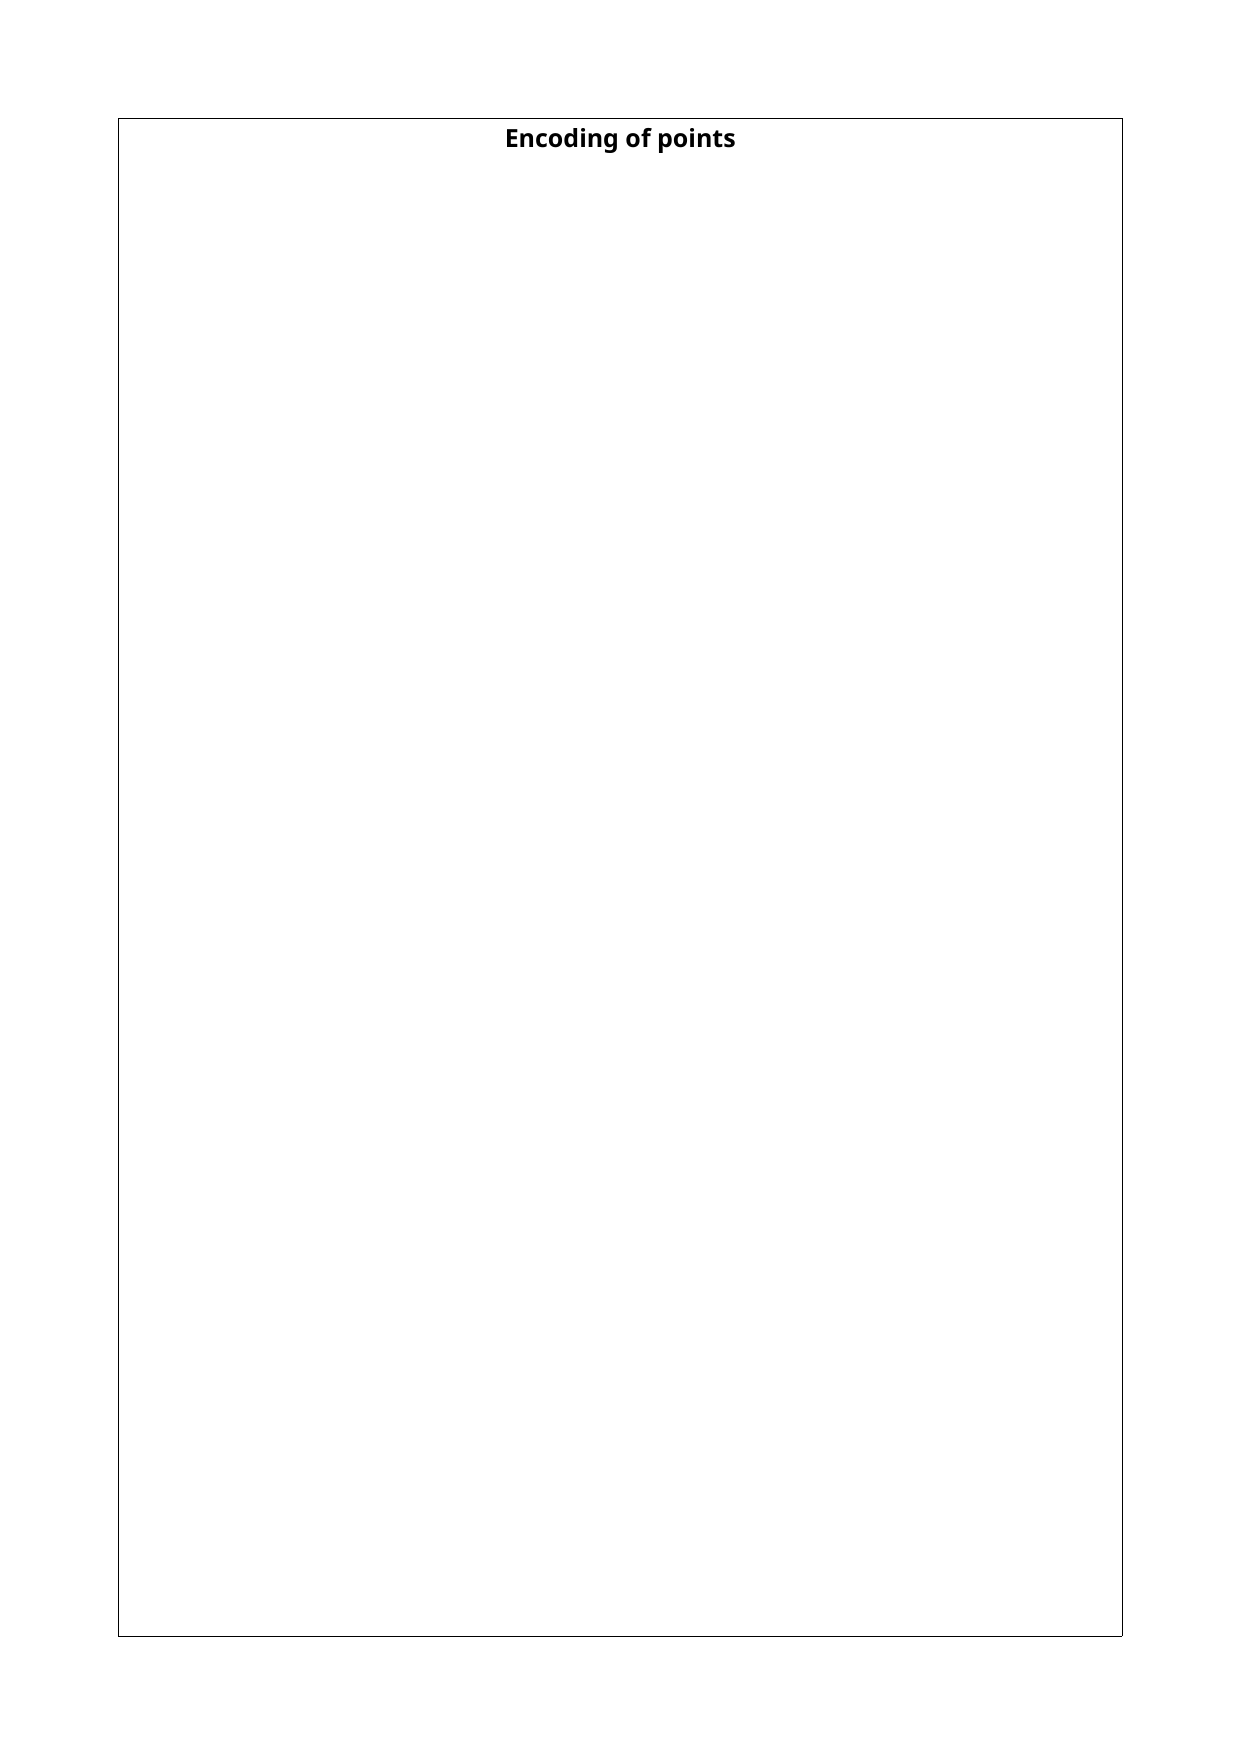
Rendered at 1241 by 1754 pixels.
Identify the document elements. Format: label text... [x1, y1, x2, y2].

text Encoding of points [121, 121, 1119, 155]
